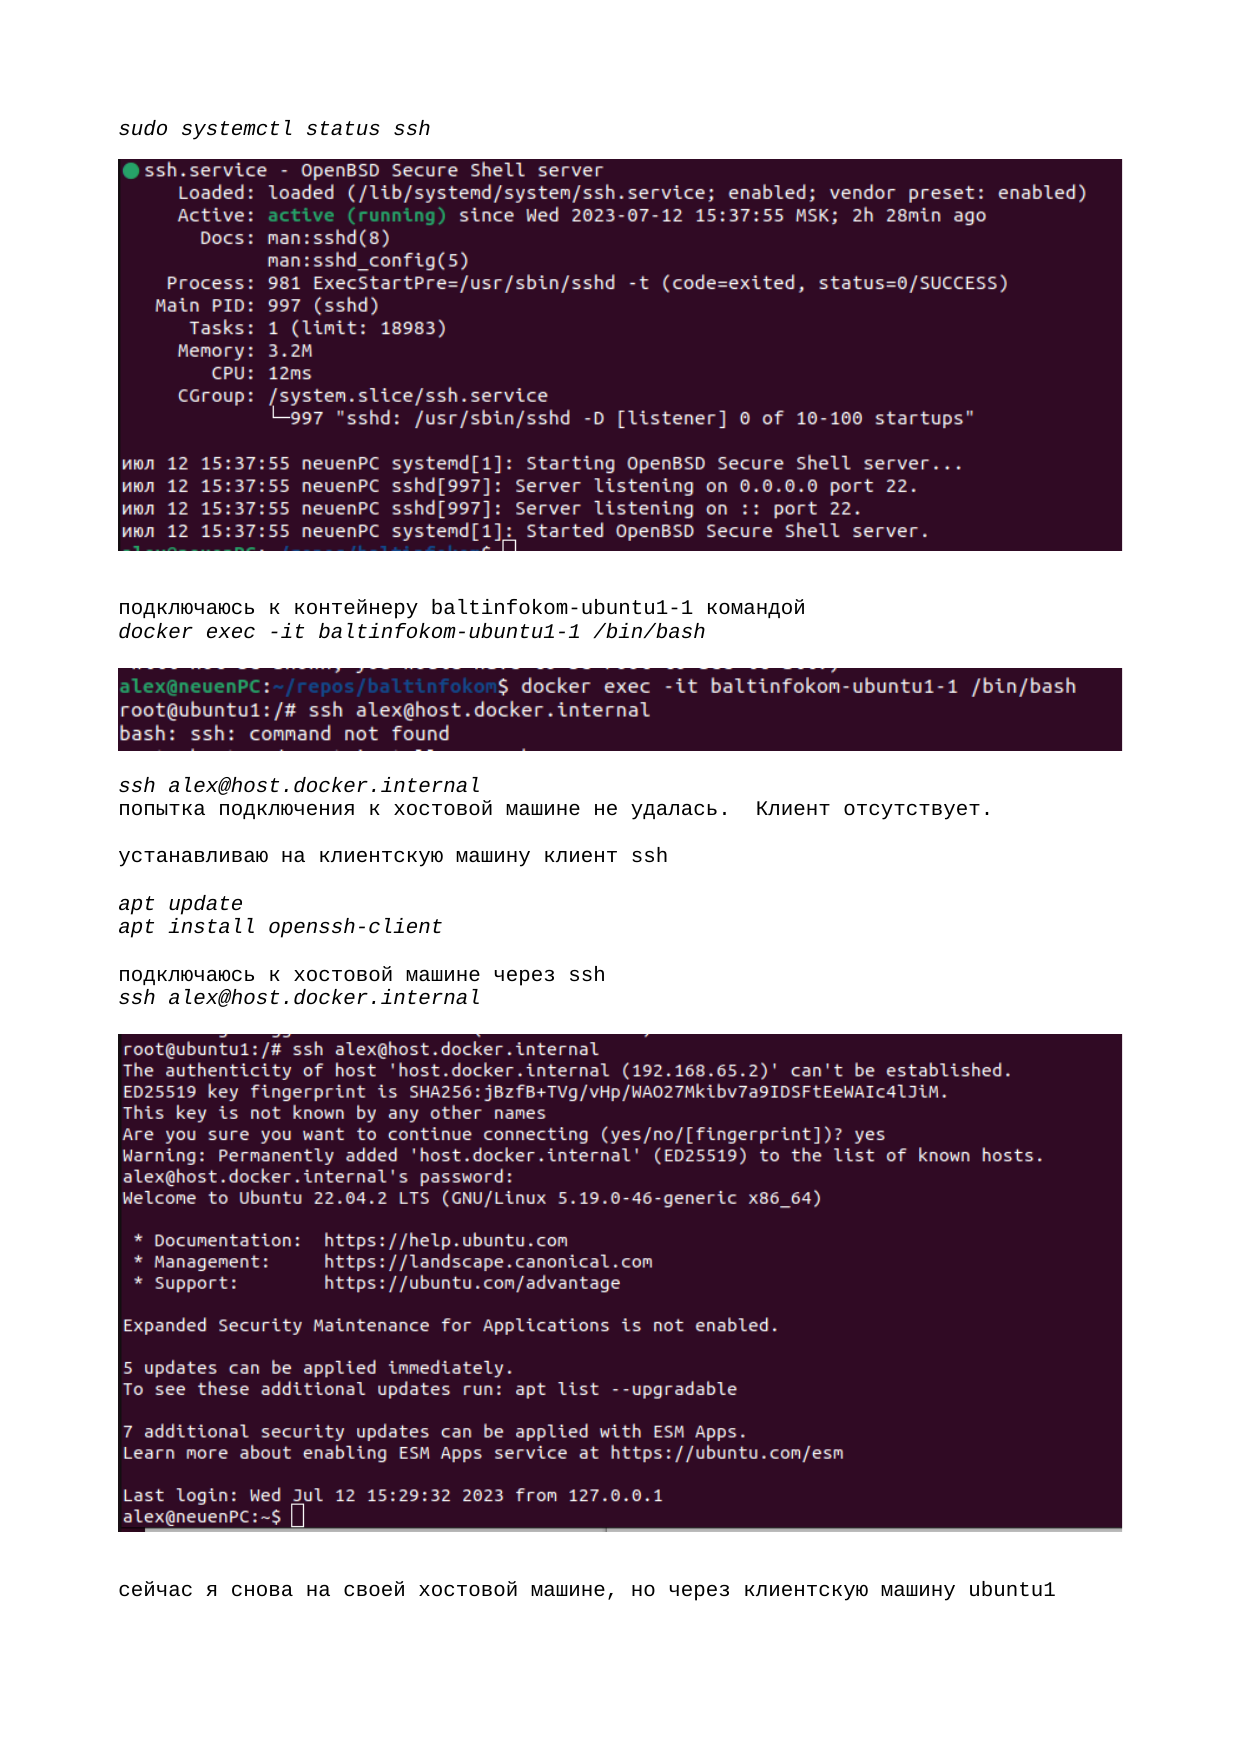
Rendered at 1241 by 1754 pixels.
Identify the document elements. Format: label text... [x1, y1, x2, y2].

text docker exec -it baltinfokom-ubuntu1-1 /bin/bash [118, 621, 1122, 645]
text сейчас я снова на своей хостовой машине, но через клиентскую машину ubuntu1 [118, 1579, 1122, 1602]
text apt install openssh-client [118, 916, 1122, 940]
text ssh alex@host.docker.internal [118, 987, 1122, 1034]
text ssh alex@host.docker.internal [118, 774, 1122, 798]
text sudo systemctl status ssh [118, 118, 1122, 142]
picture [118, 668, 1123, 751]
text устанавливаю на клиентскую машину клиент ssh [118, 846, 1122, 869]
text подключаюсь к хостовой машине через ssh [118, 964, 1122, 987]
text попытка подключения к хостовой машине не удалась. Клиент отсутствует. [118, 798, 1122, 822]
picture [118, 159, 1123, 551]
text подключаюсь к контейнеру baltinfokom-ubuntu1-1 командой [118, 597, 1122, 621]
picture [118, 1034, 1123, 1532]
text apt update [118, 893, 1122, 916]
